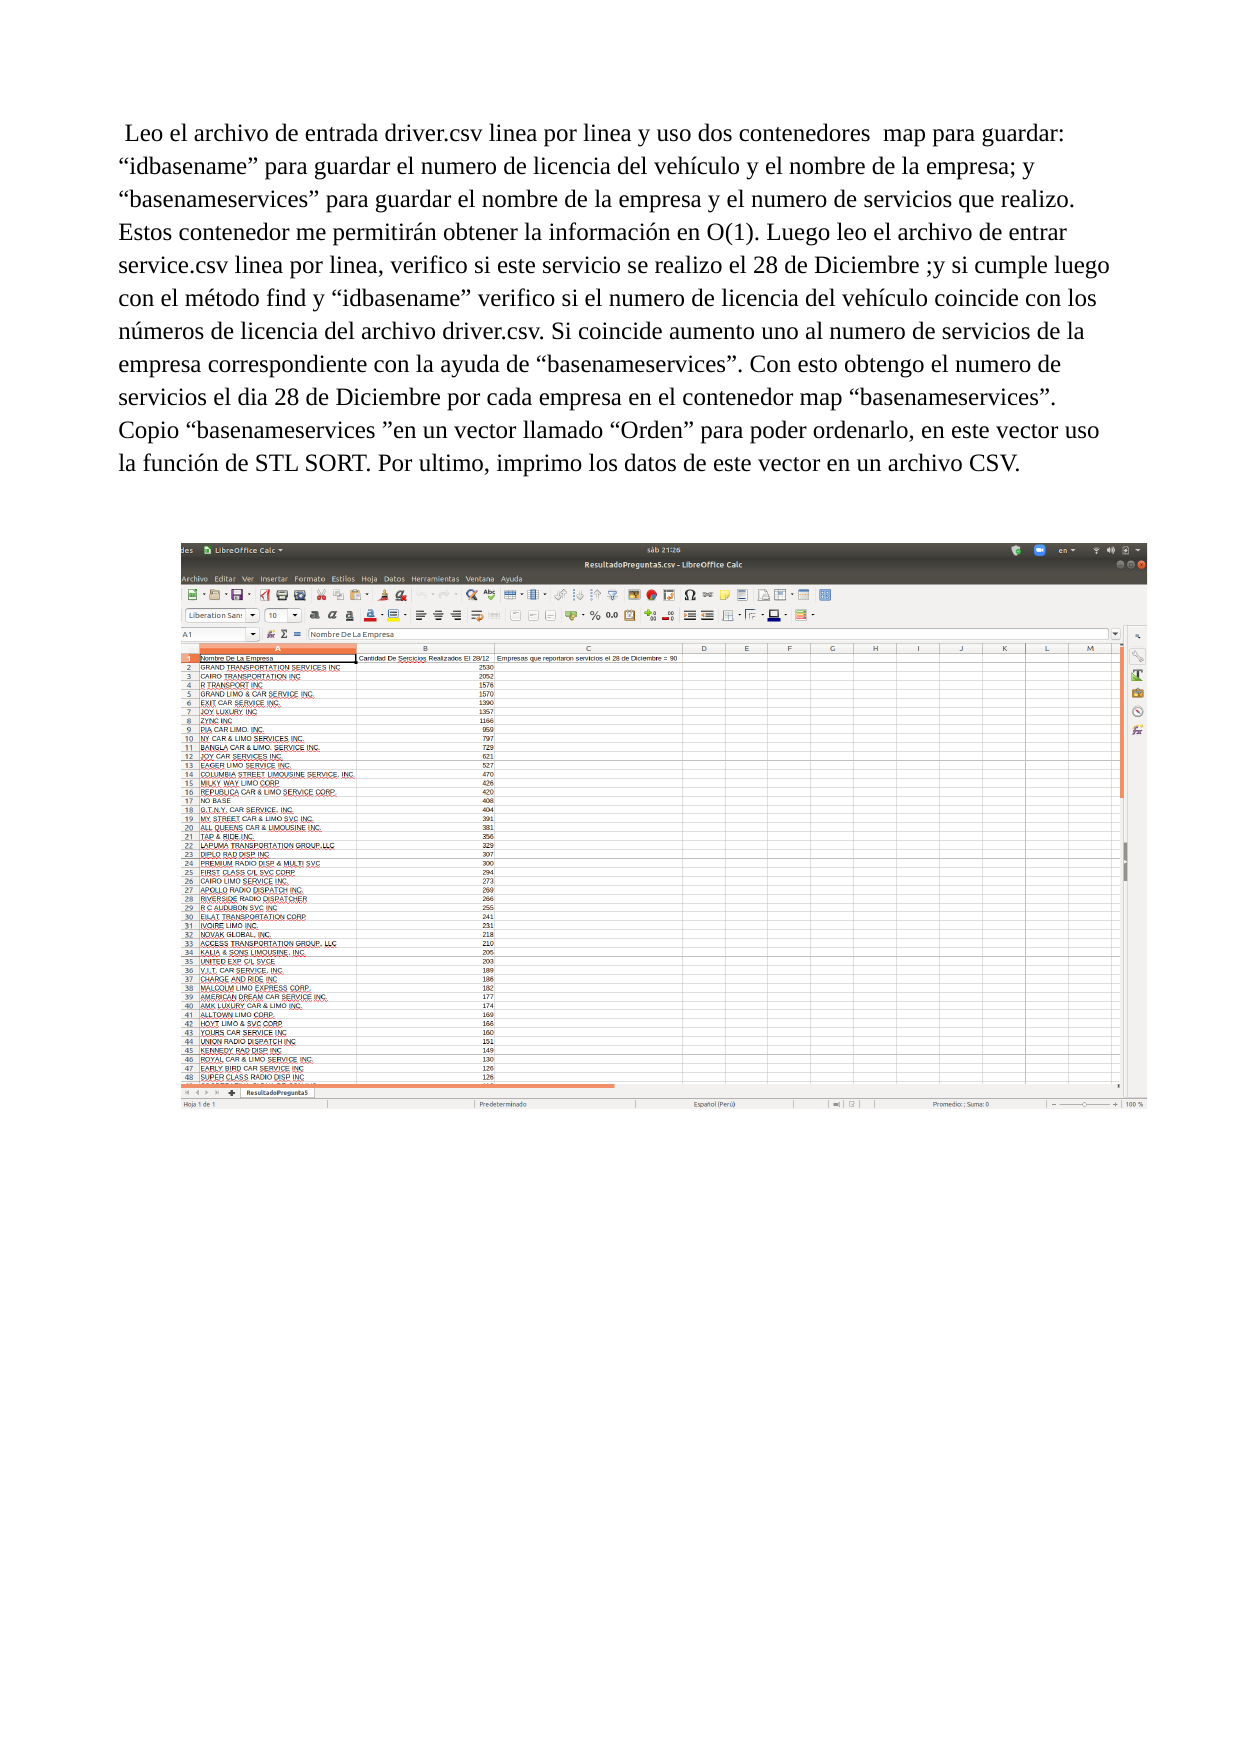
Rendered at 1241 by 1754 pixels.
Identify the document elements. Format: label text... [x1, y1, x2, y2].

picture [181, 543, 1148, 1109]
text Leo el archivo de entrada driver.csv linea por linea y uso dos contenedores map para guardar: “idbasename” para guardar el numero de licencia del vehículo y el nombre de la empresa; y “basenameservices” para guardar el nombre de la empresa y el numero de servicios que realizo. Estos contenedor me permitirán obtener la información en O(1). Luego leo el archivo de entrar service.csv linea por linea, verifico si este servicio se realizo el 28 de Diciembre ;y si cumple luego con el método find y “idbasename” verifico si el numero de licencia del vehículo coincide con los números de licencia del archivo driver.csv. Si coincide aumento uno al numero de servicios de la empresa correspondiente con la ayuda de “basenameservices”. Con esto obtengo el numero de servicios el dia 28 de Diciembre por cada empresa en el contenedor map “basenameservices”. Copio “basenameservices ”en un vector llamado “Orden” para poder ordenarlo, en este vector uso la función de STL SORT. Por ultimo, imprimo los datos de este vector en un archivo CSV. [118, 118, 1122, 477]
